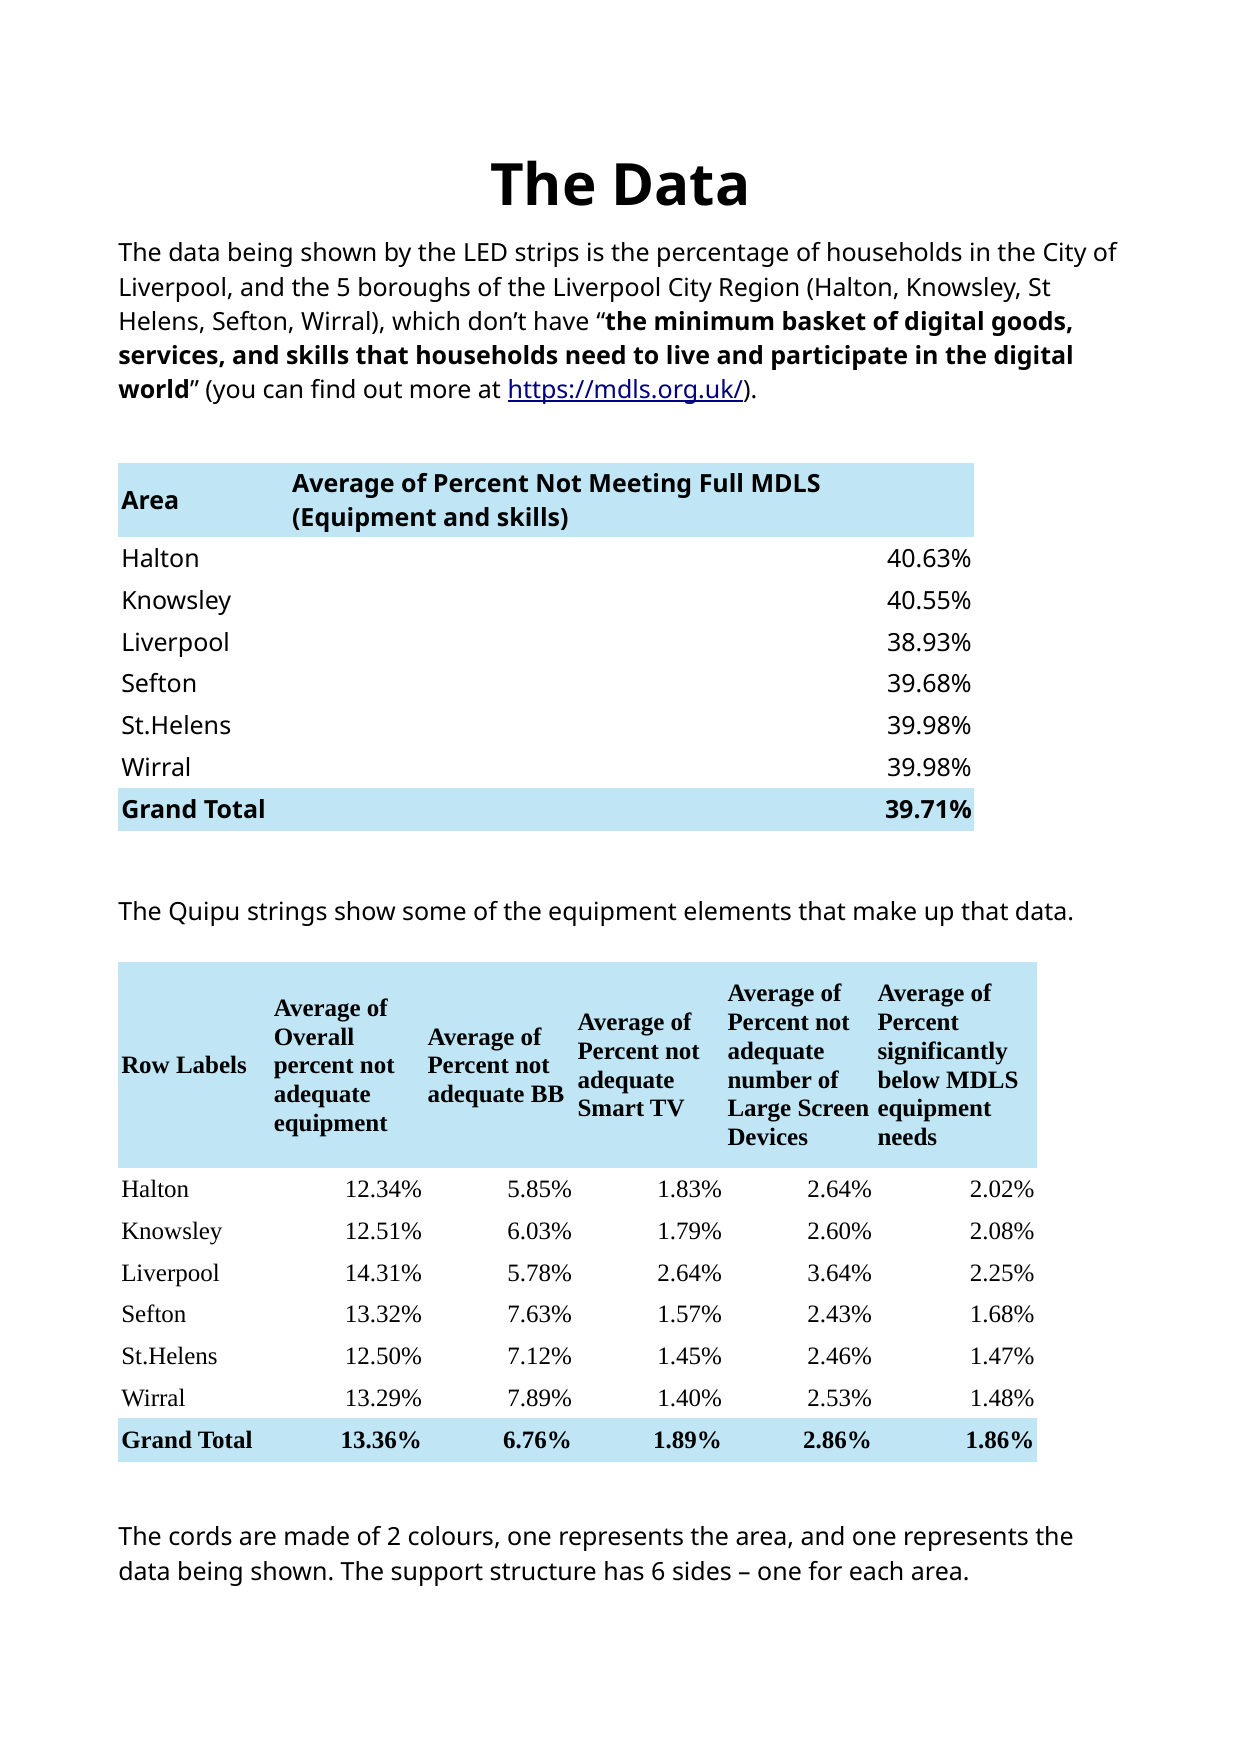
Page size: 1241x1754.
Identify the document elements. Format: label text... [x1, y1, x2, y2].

table_cell 7.63% [424, 1293, 574, 1335]
table_cell Halton [118, 537, 289, 579]
table_cell 13.36% [271, 1418, 424, 1462]
table_cell 1.68% [874, 1293, 1037, 1335]
table_cell 12.50% [271, 1335, 424, 1376]
text The cords are made of 2 colours, one represents the area, and one represents the data being shown. The support structure has 6 sides – one for each area. [118, 1519, 1122, 1587]
table_header Average of Percent significantly below MDLS equipment needs [874, 962, 1037, 1168]
table_header Average of Percent not adequate number of Large Screen Devices [724, 962, 874, 1168]
text The data being shown by the LED strips is the percentage of households in the City of Liverpool, and the 5 boroughs of the Liverpool City Region (Halton, Knowsley, St Helens, Sefton, Wirral), which don’t have “the minimum basket of digital goods, services, and skills that households need to live and participate in the digital world” (you can find out more at https://mdls.org.uk/). [118, 235, 1122, 405]
table_cell 2.46% [724, 1335, 874, 1376]
table_cell 5.85% [424, 1168, 574, 1209]
table_cell Grand Total [118, 1418, 271, 1462]
table_cell 1.40% [574, 1376, 724, 1418]
table_cell 13.32% [271, 1293, 424, 1335]
table_cell 2.60% [724, 1209, 874, 1251]
table_cell Knowsley [118, 1209, 271, 1251]
table_cell 2.64% [724, 1168, 874, 1209]
table_cell 12.34% [271, 1168, 424, 1209]
table_cell Liverpool [118, 1251, 271, 1293]
table_header Average of Percent not adequate BB [424, 962, 574, 1168]
table_cell 13.29% [271, 1376, 424, 1418]
table_cell Sefton [118, 662, 289, 704]
table_cell 1.86% [874, 1418, 1037, 1462]
table_header Average of Percent not adequate Smart TV [574, 962, 724, 1168]
table_cell Grand Total [118, 788, 289, 831]
table_cell 12.51% [271, 1209, 424, 1251]
title The Data [118, 143, 1122, 223]
table_cell 2.86% [724, 1418, 874, 1462]
table_cell 2.25% [874, 1251, 1037, 1293]
table_cell 40.63% [289, 537, 974, 579]
table_cell 2.43% [724, 1293, 874, 1335]
table_cell 5.78% [424, 1251, 574, 1293]
table_header Average of Percent Not Meeting Full MDLS (Equipment and skills) [289, 463, 974, 537]
table_cell Wirral [118, 1376, 271, 1418]
table_cell 39.98% [289, 704, 974, 746]
table_cell Wirral [118, 746, 289, 787]
table_cell Sefton [118, 1293, 271, 1335]
table_cell 7.12% [424, 1335, 574, 1376]
table_cell 7.89% [424, 1376, 574, 1418]
table_cell 40.55% [289, 579, 974, 620]
table_cell 14.31% [271, 1251, 424, 1293]
table_cell 1.45% [574, 1335, 724, 1376]
table_header Area [118, 463, 289, 537]
table_cell 39.98% [289, 746, 974, 787]
table_cell 1.48% [874, 1376, 1037, 1418]
table_cell Halton [118, 1168, 271, 1209]
table_cell 2.02% [874, 1168, 1037, 1209]
table_cell 3.64% [724, 1251, 874, 1293]
table_cell 1.83% [574, 1168, 724, 1209]
table_cell Liverpool [118, 620, 289, 662]
table_cell 2.08% [874, 1209, 1037, 1251]
table_cell 38.93% [289, 620, 974, 662]
table_cell 39.71% [289, 788, 974, 831]
text The Quipu strings show some of the equipment elements that make up that data. [118, 894, 1122, 928]
table_header Average of Overall percent not adequate equipment [271, 962, 424, 1168]
table_cell 1.57% [574, 1293, 724, 1335]
table_cell Knowsley [118, 579, 289, 620]
table_header Row Labels [118, 962, 271, 1168]
table_cell 1.47% [874, 1335, 1037, 1376]
table_cell St.Helens [118, 1335, 271, 1376]
table_cell 6.03% [424, 1209, 574, 1251]
table_cell 1.79% [574, 1209, 724, 1251]
table_cell St.Helens [118, 704, 289, 746]
table_cell 2.53% [724, 1376, 874, 1418]
table_cell 39.68% [289, 662, 974, 704]
table_cell 1.89% [574, 1418, 724, 1462]
table_cell 6.76% [424, 1418, 574, 1462]
table_cell 2.64% [574, 1251, 724, 1293]
